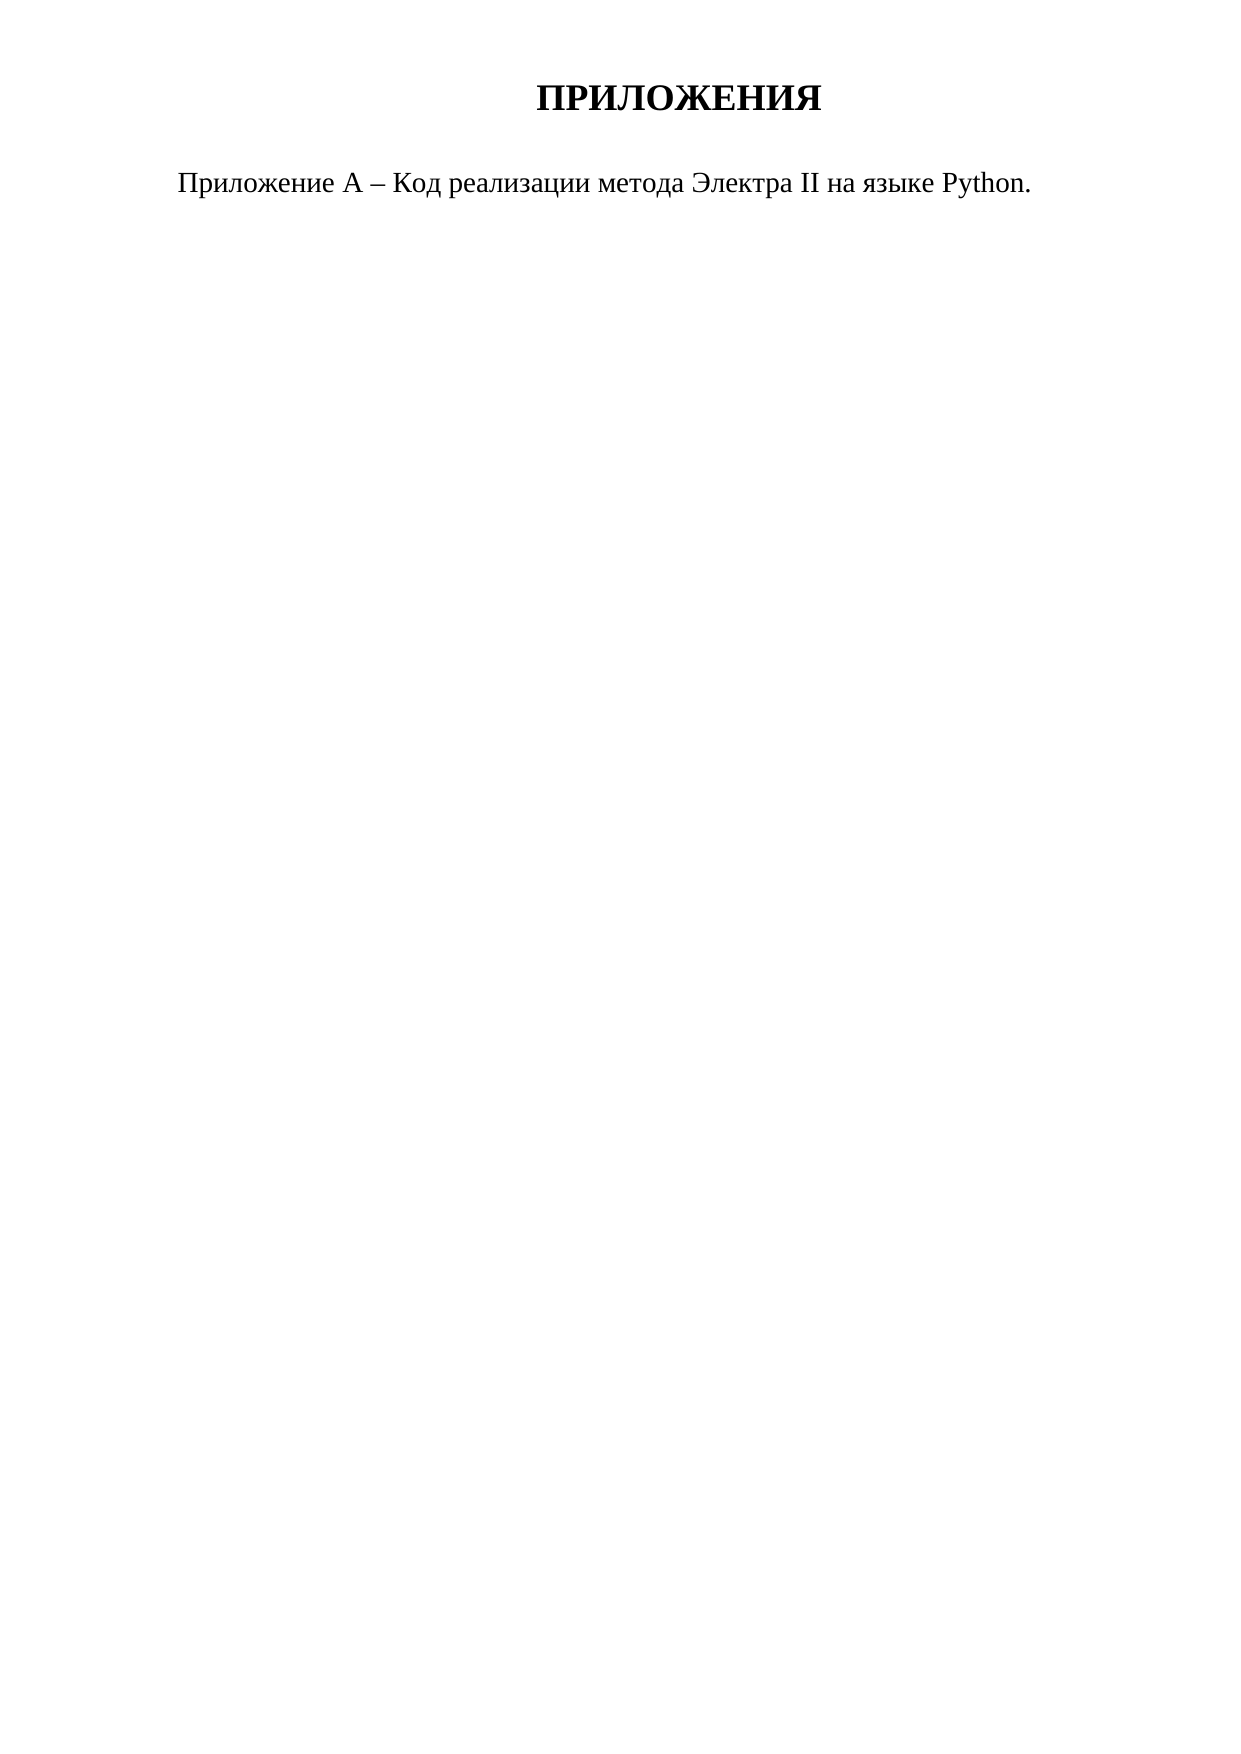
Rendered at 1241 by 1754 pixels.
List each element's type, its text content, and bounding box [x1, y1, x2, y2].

text Приложение А – Код реализации метода Электра II на языке Python. [177, 165, 1181, 198]
subtitle ПРИЛОЖЕНИЯ [177, 75, 1181, 118]
